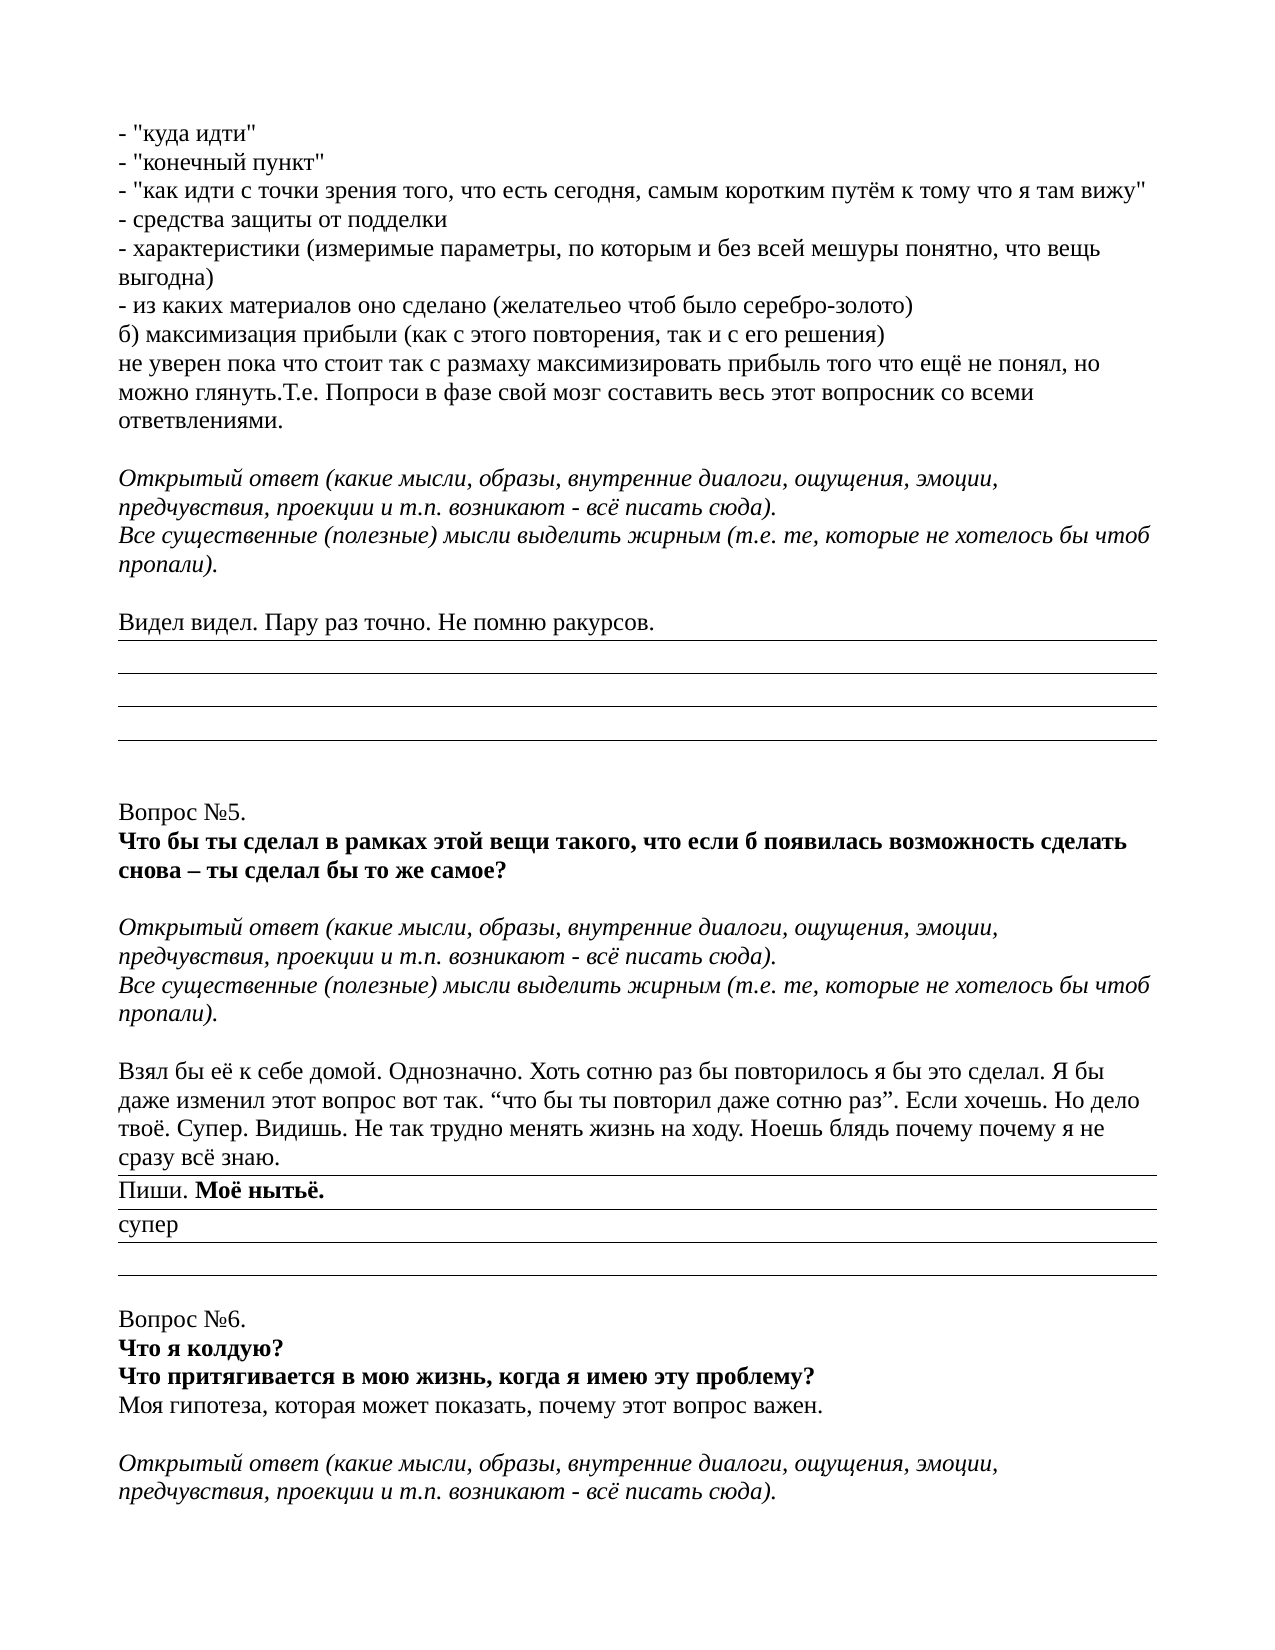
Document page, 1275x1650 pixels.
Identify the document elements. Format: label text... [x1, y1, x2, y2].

text - характеристики (измеримые параметры, по которым и без всей мешуры понятно, что вещь выгодна) [118, 233, 1157, 291]
text супер [118, 1210, 1157, 1242]
text б) максимизация прибыли (как с этого повторения, так и с его решения) [118, 319, 1157, 348]
text Что я колдую? [118, 1333, 1157, 1361]
text Открытый ответ (какие мысли, образы, внутренние диалоги, ощущения, эмоции, предчувствия, проекции и т.п. возникают - всё писать сюда). [118, 1448, 1157, 1505]
text Вопрос №5. [118, 797, 1157, 826]
text Пиши. Моё нытьё. [118, 1176, 1157, 1209]
text Все существенные (полезные) мысли выделить жирным (т.е. те, которые не хотелось бы чтоб пропали). [118, 521, 1157, 578]
text Взял бы её к себе домой. Однозначно. Хоть сотню раз бы повторилось я бы это сделал. Я бы даже изменил этот вопрос вот так. “что бы ты повторил даже сотню раз”. Если хочешь. Но дело твоё. Супер. Видишь. Не так трудно менять жизнь на ходу. Ноешь блядь почему почему я не сразу всё знаю. [118, 1056, 1157, 1175]
text Что притягивается в мою жизнь, когда я имею эту проблему? [118, 1361, 1157, 1390]
text Все существенные (полезные) мысли выделить жирным (т.е. те, которые не хотелось бы чтоб пропали). [118, 970, 1157, 1027]
text - из каких материалов оно сделано (желательео чтоб было серебро-золото) [118, 291, 1157, 319]
text - "куда идти" [118, 118, 1157, 147]
text Видел видел. Пару раз точно. Не помню ракурсов. [118, 607, 1157, 640]
text Что бы ты сделал в рамках этой вещи такого, что если б появилась возможность сделать снова – ты сделал бы то же самое? [118, 826, 1157, 883]
text Вопрос №6. [118, 1304, 1157, 1333]
text Открытый ответ (какие мысли, образы, внутренние диалоги, ощущения, эмоции, предчувствия, проекции и т.п. возникают - всё писать сюда). [118, 463, 1157, 521]
text - "как идти с точки зрения того, что есть сегодня, самым коротким путём к тому что я там вижу" [118, 176, 1157, 204]
text - "конечный пункт" [118, 147, 1157, 176]
text - средства защиты от подделки [118, 204, 1157, 233]
text Моя гипотеза, которая может показать, почему этот вопрос важен. [118, 1390, 1157, 1419]
text Открытый ответ (какие мысли, образы, внутренние диалоги, ощущения, эмоции, предчувствия, проекции и т.п. возникают - всё писать сюда). [118, 912, 1157, 970]
text не уверен пока что стоит так с размаху максимизировать прибыль того что ещё не понял, но можно глянуть.Т.е. Попроси в фазе свой мозг составить весь этот вопросник со всеми ответвлениями. [118, 348, 1157, 434]
